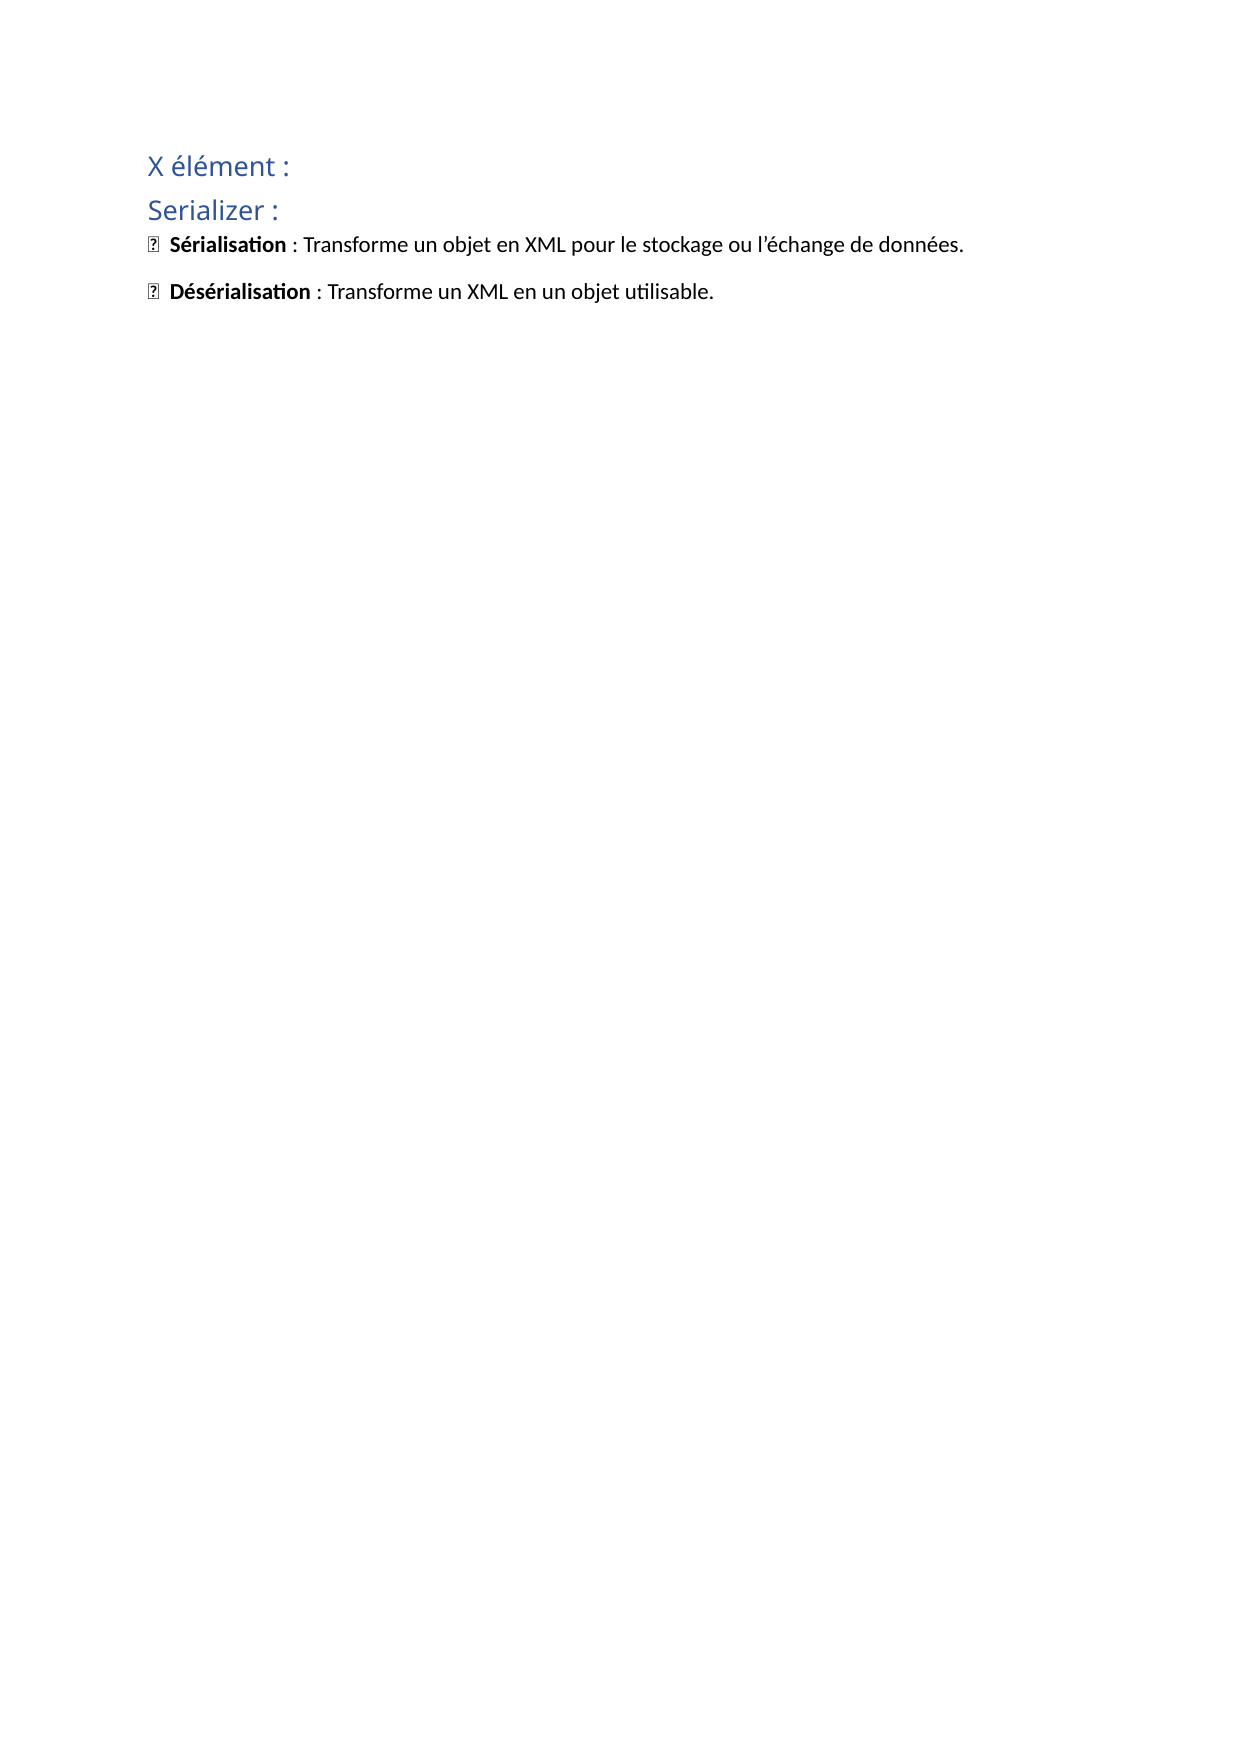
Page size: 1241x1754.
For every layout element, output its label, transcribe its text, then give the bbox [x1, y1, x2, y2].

subtitle X élément : [148, 148, 1093, 184]
text  Désérialisation : Transforme un XML en un objet utilisable. [148, 277, 1093, 305]
text  Sérialisation : Transforme un objet en XML pour le stockage ou l’échange de données. [148, 231, 1093, 258]
subtitle Serializer : [148, 191, 1093, 228]
